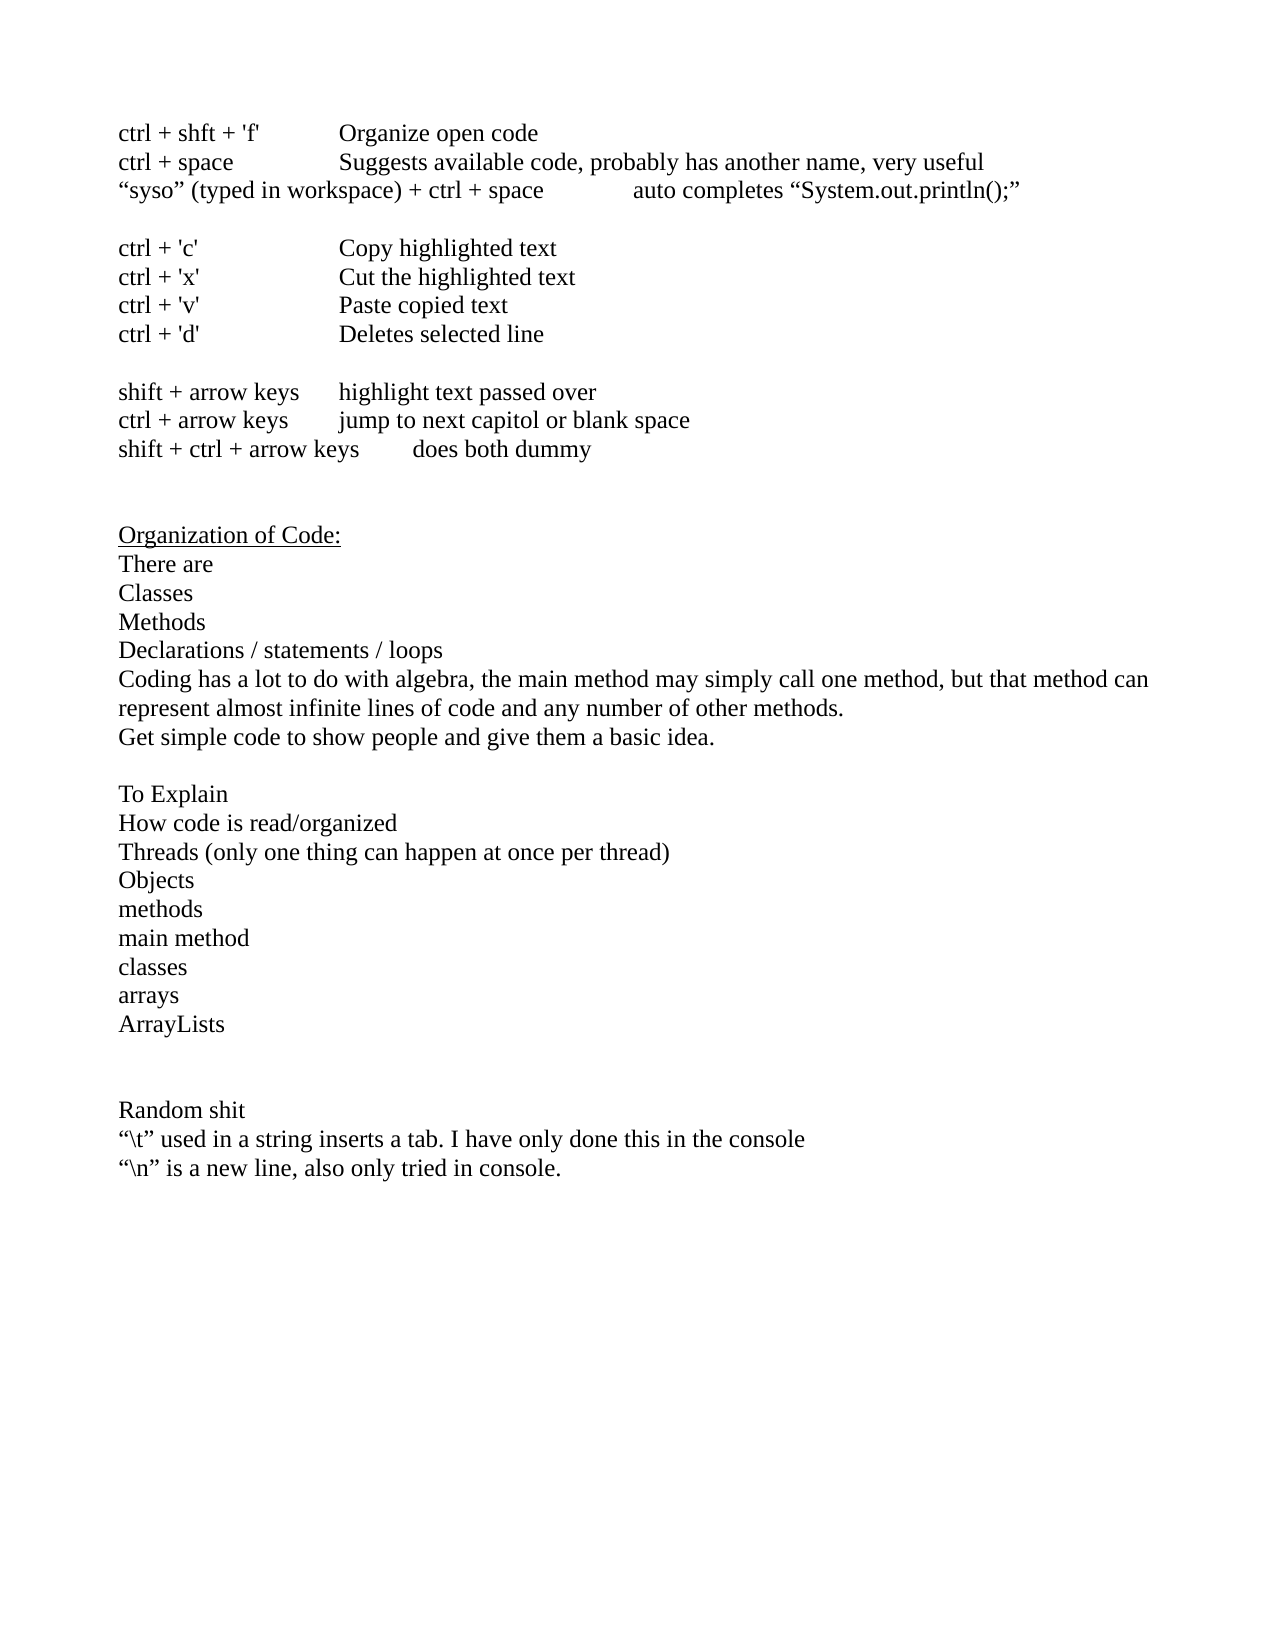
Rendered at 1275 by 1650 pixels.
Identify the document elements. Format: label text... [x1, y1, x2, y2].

text ctrl + 'c' Copy highlighted text [118, 233, 1157, 262]
text arrays [118, 981, 1157, 1009]
text Organization of Code: [118, 521, 1157, 549]
text Random shit [118, 1096, 1157, 1124]
text There are [118, 549, 1157, 578]
text Classes [118, 578, 1157, 607]
text ctrl + 'd' Deletes selected line [118, 319, 1157, 348]
text “syso” (typed in workspace) + ctrl + space auto completes “System.out.println();” [118, 176, 1157, 204]
text “\n” is a new line, also only tried in console. [118, 1153, 1157, 1182]
text ctrl + shft + 'f' Organize open code [118, 118, 1157, 147]
text Threads (only one thing can happen at once per thread) [118, 837, 1157, 866]
text To Explain [118, 779, 1157, 808]
text shift + ctrl + arrow keys does both dummy [118, 434, 1157, 463]
text shift + arrow keys highlight text passed over [118, 377, 1157, 406]
text How code is read/organized [118, 808, 1157, 837]
text ArrayLists [118, 1009, 1157, 1038]
text Declarations / statements / loops [118, 636, 1157, 664]
text Methods [118, 607, 1157, 636]
text methods [118, 894, 1157, 923]
text ctrl + arrow keys jump to next capitol or blank space [118, 406, 1157, 434]
text Objects [118, 866, 1157, 894]
text Get simple code to show people and give them a basic idea. [118, 722, 1157, 751]
text main method [118, 923, 1157, 952]
text ctrl + 'v' Paste copied text [118, 291, 1157, 319]
text “\t” used in a string inserts a tab. I have only done this in the console [118, 1124, 1157, 1153]
text classes [118, 952, 1157, 981]
text Coding has a lot to do with algebra, the main method may simply call one method, but that method can represent almost infinite lines of code and any number of other methods. [118, 664, 1157, 722]
text ctrl + 'x' Cut the highlighted text [118, 262, 1157, 291]
text ctrl + space Suggests available code, probably has another name, very useful [118, 147, 1157, 176]
